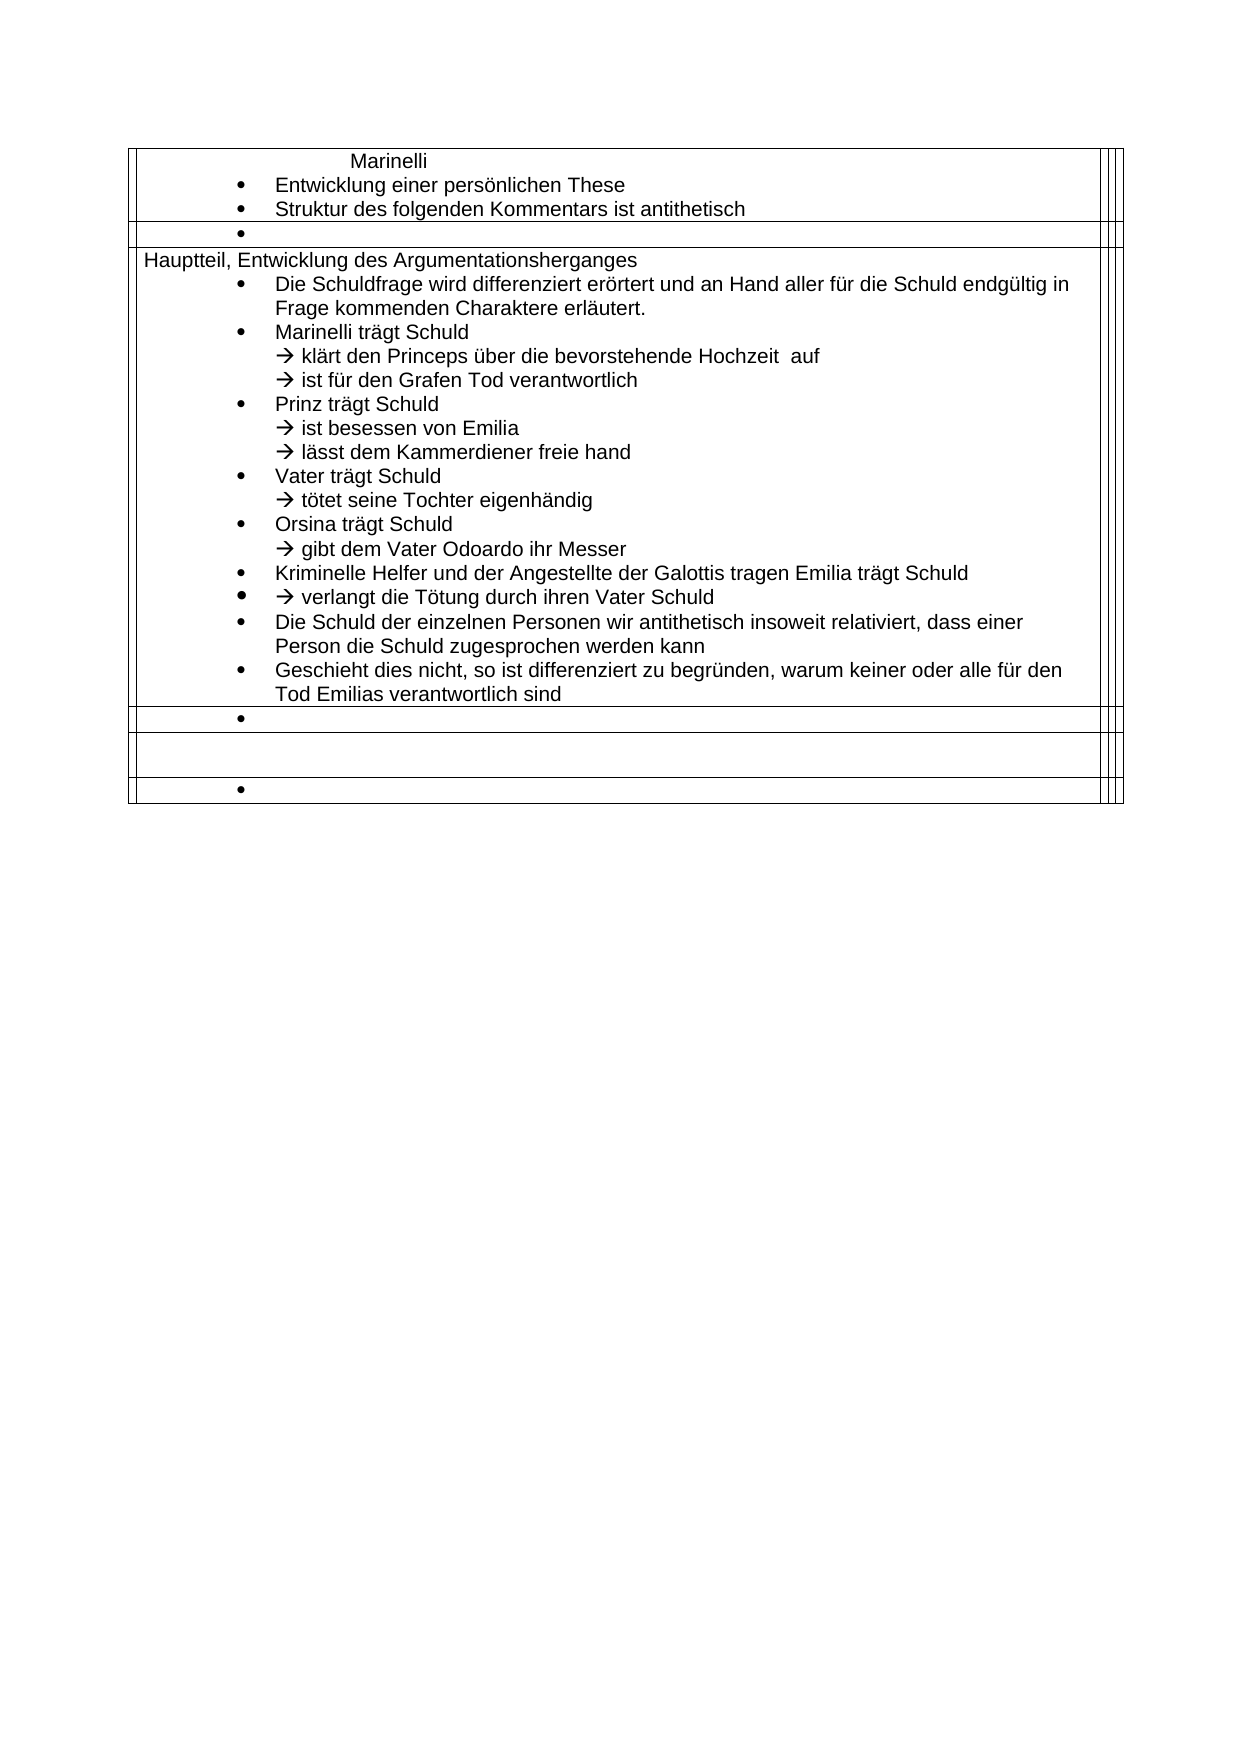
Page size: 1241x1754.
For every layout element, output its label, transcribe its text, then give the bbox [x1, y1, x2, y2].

table_cell [1101, 248, 1108, 706]
table_cell [1116, 149, 1123, 221]
table_cell [1101, 222, 1108, 247]
table_cell [129, 222, 136, 247]
table_cell [1101, 707, 1108, 732]
table_cell Allgemeine Einleitung, Hinführung zur Frage tragisches Ende des Dramas dramatischer Konflikt des Vaters:  Tod Emilias bedeutet Verlust der Tochter  Verheiratung Emilias an den Prinzen bedeutet dies ebenfalls  aussichtslose Situation Hinführung zur allgemeinen Fragestellung  trägt der Vater die Schuld? Prinz Marinelli Entwicklung einer persönlichen These Struktur des folgenden Kommentars ist antithetisch [137, 149, 1100, 221]
table_cell [137, 778, 1100, 803]
table_cell [1101, 733, 1108, 777]
table_cell [1109, 707, 1115, 732]
table_cell [129, 707, 136, 732]
table_cell [1101, 778, 1108, 803]
table_cell [1101, 149, 1108, 221]
table_cell [1109, 222, 1115, 247]
table_cell [137, 707, 1100, 732]
table_cell [129, 149, 136, 221]
table_cell [129, 248, 136, 706]
table_cell [1109, 778, 1115, 803]
table_cell [1116, 707, 1123, 732]
table_cell [1116, 222, 1123, 247]
table_cell [1109, 149, 1115, 221]
table_cell [129, 778, 136, 803]
table_cell [1116, 778, 1123, 803]
table_cell [137, 222, 1100, 247]
table_cell [129, 733, 136, 777]
table_cell [137, 733, 1100, 777]
table_cell [1116, 248, 1123, 706]
table_cell [1109, 733, 1115, 777]
table_cell [1116, 733, 1123, 777]
table_cell [1109, 248, 1115, 706]
table_cell Hauptteil, Entwicklung des Argumentationsherganges Die Schuldfrage wird differenziert erörtert und an Hand aller für die Schuld endgültig in Frage kommenden Charaktere erläutert. Marinelli trägt Schuld  klärt den Princeps über die bevorstehende Hochzeit auf  ist für den Grafen Tod verantwortlich Prinz trägt Schuld  ist besessen von Emilia  lässt dem Kammerdiener freie hand Vater trägt Schuld  tötet seine Tochter eigenhändig Orsina trägt Schuld  gibt dem Vater Odoardo ihr Messer Kriminelle Helfer und der Angestellte der Galottis tragen Emilia trägt Schuld  verlangt die Tötung durch ihren Vater Schuld Die Schuld der einzelnen Personen wir antithetisch insoweit relativiert, dass einer Person die Schuld zugesprochen werden kann Geschieht dies nicht, so ist differenziert zu begründen, warum keiner oder alle für den Tod Emilias verantwortlich sind [137, 248, 1100, 706]
